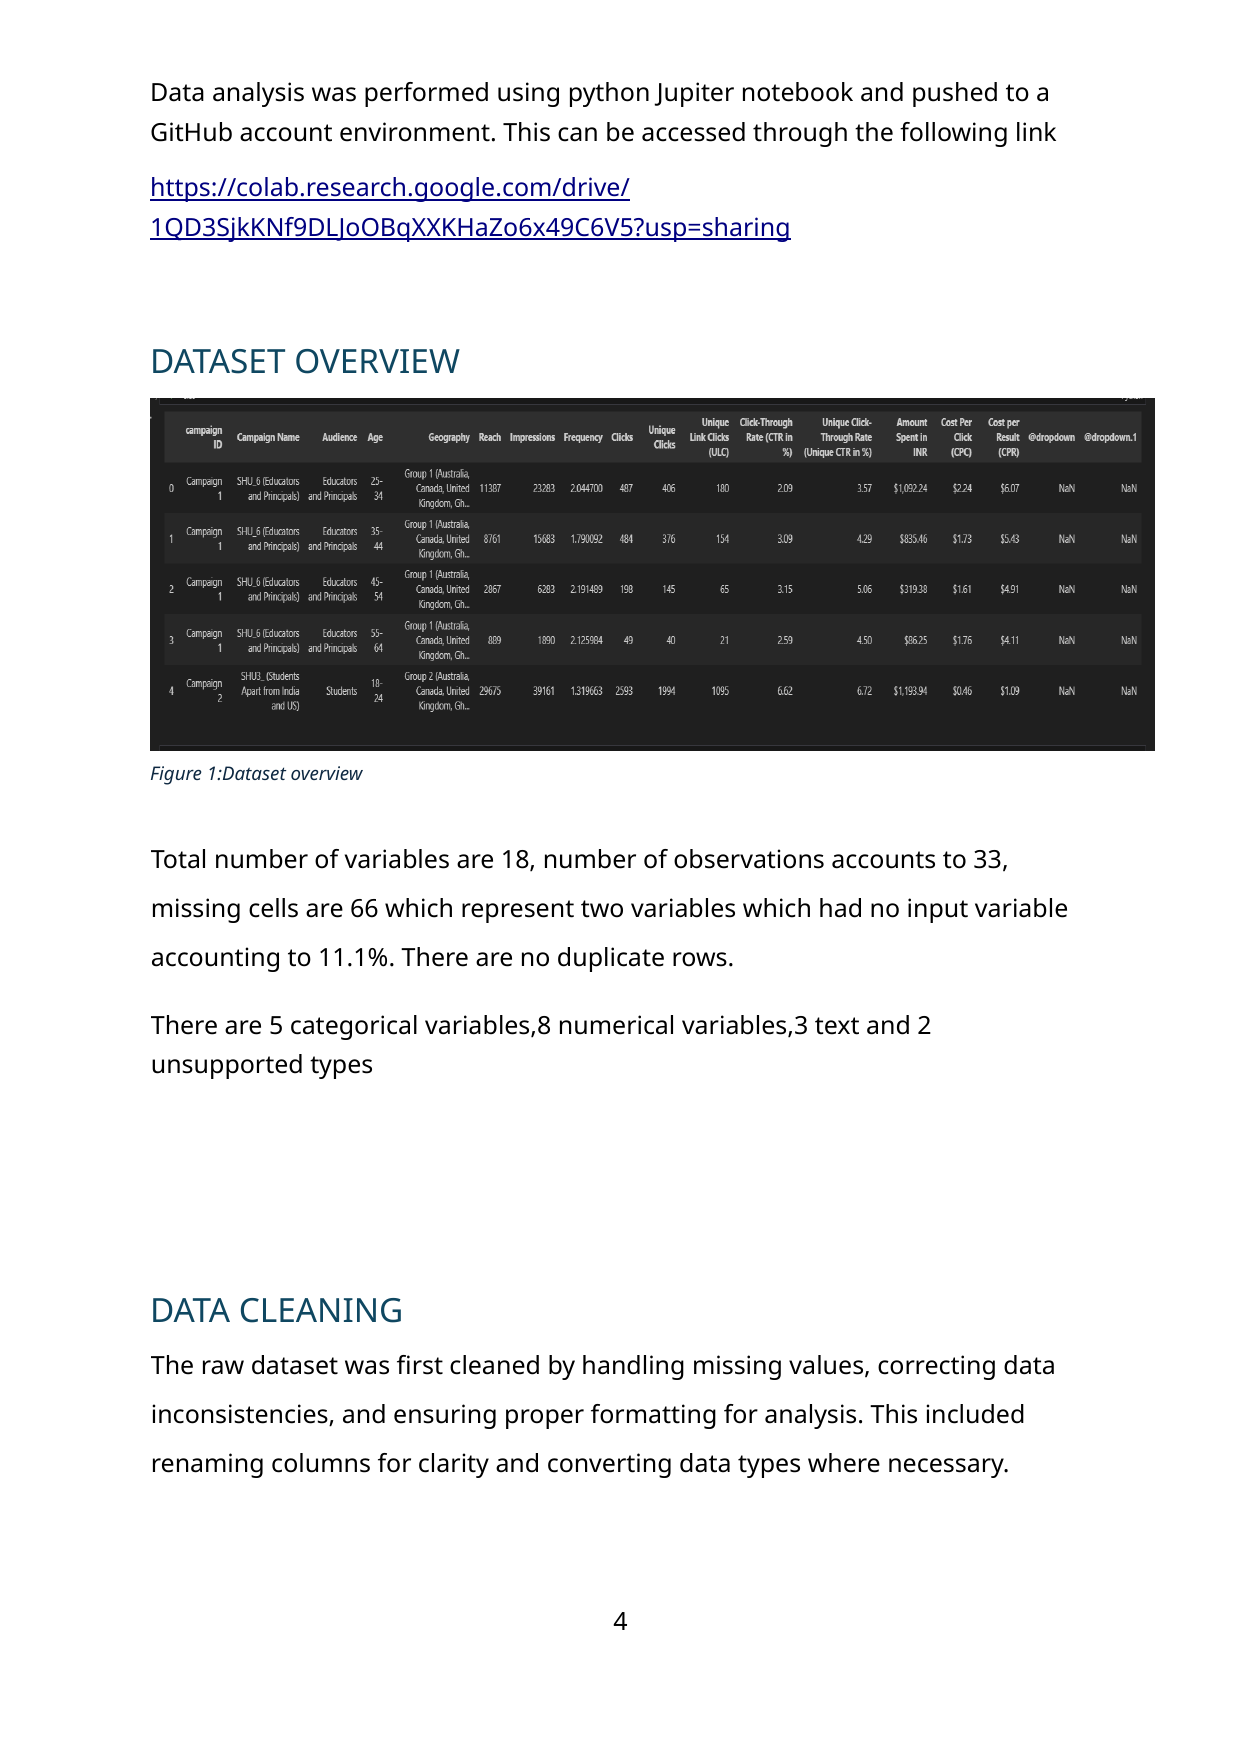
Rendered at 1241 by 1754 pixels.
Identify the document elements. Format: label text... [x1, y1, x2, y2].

text https://colab.research.google.com/drive/1QD3SjkKNf9DLJoOBqXXKHaZo6x49C6V5?usp=sharing [150, 170, 1090, 243]
subtitle DATASET OVERVIEW [150, 337, 1090, 383]
text There are 5 categorical variables,8 numerical variables,3 text and 2 unsupported types [151, 1008, 1090, 1081]
subtitle DATA CLEANING [150, 1287, 1090, 1332]
text The raw dataset was first cleaned by handling missing values, correcting data inconsistencies, and ensuring proper formatting for analysis. This included renaming columns for clarity and converting data types where necessary. [151, 1347, 1071, 1480]
text Figure 1:Dataset overview [150, 760, 1155, 786]
text Data analysis was performed using python Jupiter notebook and pushed to a GitHub account environment. This can be accessed through the following link [150, 75, 1090, 148]
text Total number of variables are 18, number of observations accounts to 33, missing cells are 66 which represent two variables which had no input variable accounting to 11.1%. There are no duplicate rows. [151, 841, 1077, 974]
